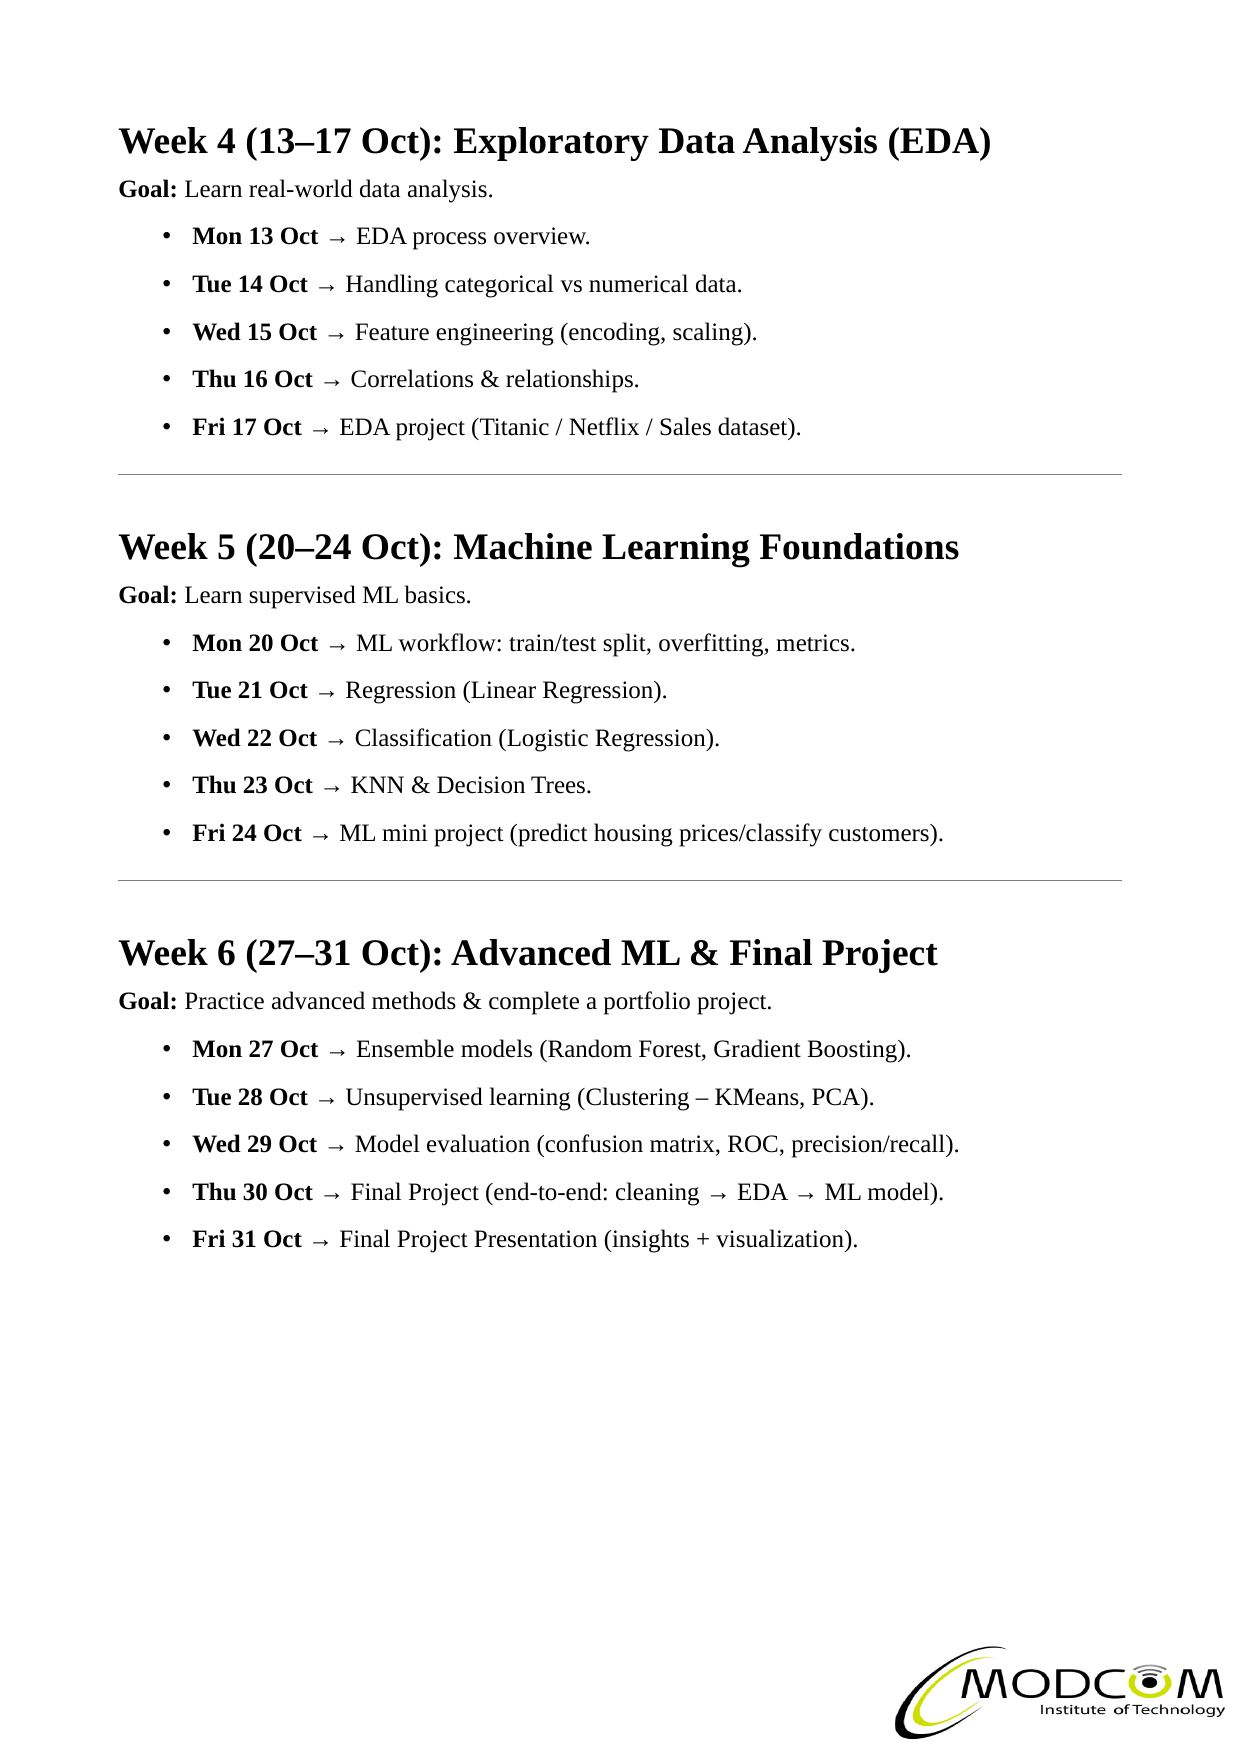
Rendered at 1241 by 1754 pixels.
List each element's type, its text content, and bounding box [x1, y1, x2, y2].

list Tue 28 Oct → Unsupervised learning (Clustering – KMeans, PCA). [162, 1082, 1122, 1110]
list Tue 14 Oct → Handling categorical vs numerical data. [162, 269, 1122, 298]
list Fri 31 Oct → Final Project Presentation (insights + visualization). [162, 1224, 1122, 1253]
list Fri 17 Oct → EDA project (Titanic / Netflix / Sales dataset). [162, 412, 1122, 441]
list Tue 21 Oct → Regression (Linear Regression). [162, 675, 1122, 704]
text Goal: Learn supervised ML basics. [118, 580, 1122, 609]
list Thu 23 Oct → KNN & Decision Trees. [162, 771, 1122, 799]
list Thu 30 Oct → Final Project (end-to-end: cleaning → EDA → ML model). [162, 1177, 1122, 1206]
list Wed 29 Oct → Model evaluation (confusion matrix, ROC, precision/recall). [162, 1129, 1122, 1158]
text Goal: Learn real-world data analysis. [118, 174, 1122, 202]
picture [879, 1625, 1236, 1744]
text Goal: Practice advanced methods & complete a portfolio project. [118, 986, 1122, 1015]
subtitle Week 4 (13–17 Oct): Exploratory Data Analysis (EDA) [118, 118, 1122, 161]
subtitle Week 5 (20–24 Oct): Machine Learning Foundations [118, 524, 1122, 568]
subtitle Week 6 (27–31 Oct): Advanced ML & Final Project [118, 931, 1122, 974]
list Wed 22 Oct → Classification (Logistic Regression). [162, 723, 1122, 752]
list Mon 13 Oct → EDA process overview. [162, 221, 1122, 250]
list Wed 15 Oct → Feature engineering (encoding, scaling). [162, 317, 1122, 345]
list Mon 20 Oct → ML workflow: train/test split, overfitting, metrics. [162, 628, 1122, 656]
list Mon 27 Oct → Ensemble models (Random Forest, Gradient Boosting). [162, 1034, 1122, 1063]
list Thu 16 Oct → Correlations & relationships. [162, 364, 1122, 393]
list Fri 24 Oct → ML mini project (predict housing prices/classify customers). [162, 818, 1122, 847]
